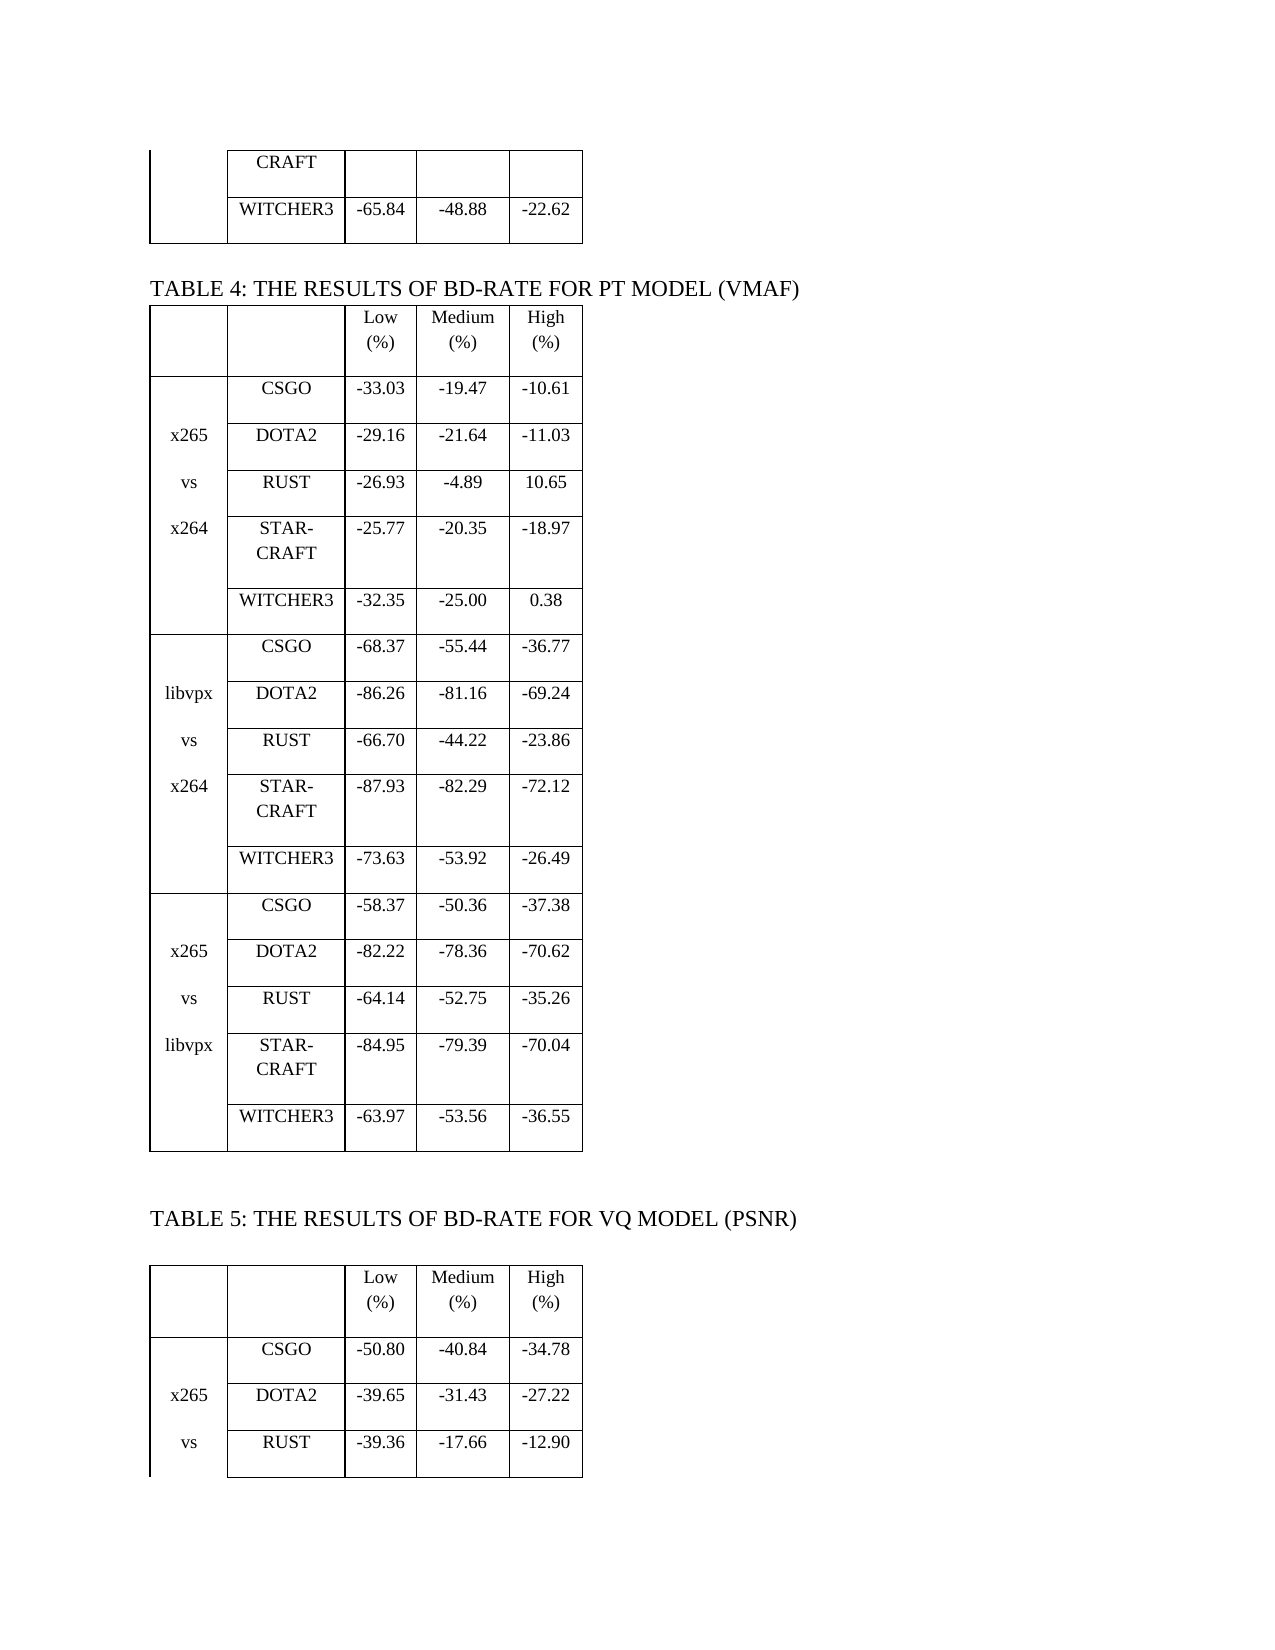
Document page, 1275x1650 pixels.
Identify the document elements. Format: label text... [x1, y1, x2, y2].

table_cell -29.16 [346, 424, 416, 469]
table_cell -31.43 [417, 1384, 509, 1430]
table_cell 0.38 [510, 589, 582, 634]
table_cell -25.00 [417, 589, 509, 634]
table_cell [151, 377, 227, 423]
table_cell -78.36 [417, 940, 509, 986]
table_cell -70.62 [510, 940, 582, 986]
table_cell -50.36 [417, 894, 509, 939]
table_cell -19.47 [417, 377, 509, 423]
table_cell -32.35 [346, 589, 416, 634]
table_cell DOTA2 [228, 940, 344, 986]
table_cell -52.75 [417, 987, 509, 1032]
table_cell DOTA2 [228, 1384, 344, 1430]
table_cell [151, 1338, 227, 1383]
table_cell -40.84 [417, 1338, 509, 1383]
table_cell vs [151, 728, 227, 774]
table_cell -34.78 [510, 1338, 582, 1383]
table_cell -12.90 [510, 1431, 582, 1477]
text TABLE 4: THE RESULTS OF BD-RATE FOR PT MODEL (VMAF) [150, 274, 1125, 301]
table_cell -21.64 [417, 424, 509, 469]
table_cell -82.22 [346, 940, 416, 986]
table_cell x265 [151, 939, 227, 986]
table_cell -53.56 [417, 1105, 509, 1151]
table_header Low (%) [346, 1266, 416, 1337]
table_cell -4.89 [417, 471, 509, 516]
table_cell x264 [151, 516, 227, 588]
table_cell -65.84 [346, 198, 416, 243]
table_cell -79.39 [417, 1034, 509, 1104]
table_cell [151, 150, 227, 197]
table_cell vs [151, 986, 227, 1032]
table_cell RUST [228, 987, 344, 1032]
table_header [228, 306, 344, 376]
table_cell -27.22 [510, 1384, 582, 1430]
table_cell -73.63 [346, 847, 416, 892]
table_cell [151, 588, 227, 634]
table_cell x265 [151, 1383, 227, 1430]
text TABLE 5: THE RESULTS OF BD-RATE FOR VQ MODEL (PSNR) [150, 1205, 1125, 1231]
table_header Medium (%) [417, 1266, 509, 1337]
table_header Low (%) [346, 306, 416, 376]
table_cell -26.93 [346, 471, 416, 516]
table_cell -68.37 [346, 635, 416, 681]
table_header [151, 306, 227, 376]
table_cell -37.38 [510, 894, 582, 939]
table_cell -18.97 [510, 517, 582, 588]
table_cell DOTA2 [228, 682, 344, 728]
table_cell -36.55 [510, 1105, 582, 1151]
table_cell -33.03 [346, 377, 416, 423]
table_cell -22.62 [510, 198, 582, 243]
table_cell -64.14 [346, 987, 416, 1032]
table_cell [417, 151, 509, 197]
table_cell CSGO [228, 1338, 344, 1383]
table_cell [151, 846, 227, 892]
table_cell x264 [151, 774, 227, 846]
table_cell vs [151, 1430, 227, 1477]
table_cell vs [151, 470, 227, 516]
table_cell -84.95 [346, 1034, 416, 1104]
table_cell WITCHER3 [228, 589, 344, 634]
table_header [228, 1266, 344, 1337]
table_cell RUST [228, 1431, 344, 1477]
table_cell -81.16 [417, 682, 509, 728]
table_cell -20.35 [417, 517, 509, 588]
table_cell [151, 1104, 227, 1151]
table_cell STAR-CRAFT [228, 1034, 344, 1104]
table_cell [510, 151, 582, 197]
table_cell CSGO [228, 377, 344, 423]
table_cell STAR-CRAFT [228, 775, 344, 846]
table_cell DOTA2 [228, 424, 344, 469]
table_header [151, 1266, 227, 1337]
table_cell WITCHER3 [228, 198, 344, 243]
table_cell -72.12 [510, 775, 582, 846]
table_cell CRAFT [228, 151, 344, 197]
table_cell -39.65 [346, 1384, 416, 1430]
table_cell CSGO [228, 635, 344, 681]
table_header High (%) [510, 306, 582, 376]
table_cell -63.97 [346, 1105, 416, 1151]
table_cell -55.44 [417, 635, 509, 681]
table_cell -70.04 [510, 1034, 582, 1104]
table_header High (%) [510, 1266, 582, 1337]
table_cell WITCHER3 [228, 1105, 344, 1151]
table_cell -17.66 [417, 1431, 509, 1477]
table_cell -53.92 [417, 847, 509, 892]
table_cell [151, 197, 227, 243]
table_cell -36.77 [510, 635, 582, 681]
table_cell WITCHER3 [228, 847, 344, 892]
table_cell 10.65 [510, 471, 582, 516]
table_cell libvpx [151, 681, 227, 728]
table_cell -10.61 [510, 377, 582, 423]
table_cell -26.49 [510, 847, 582, 892]
table_cell [151, 894, 227, 939]
table_cell -48.88 [417, 198, 509, 243]
table_cell -87.93 [346, 775, 416, 846]
table_cell CSGO [228, 894, 344, 939]
table_cell RUST [228, 729, 344, 774]
table_cell [151, 635, 227, 681]
table_cell -39.36 [346, 1431, 416, 1477]
table_cell -82.29 [417, 775, 509, 846]
table_header Medium (%) [417, 306, 509, 376]
table_cell -58.37 [346, 894, 416, 939]
table_cell -50.80 [346, 1338, 416, 1383]
table_cell RUST [228, 471, 344, 516]
table_cell -35.26 [510, 987, 582, 1032]
table_cell x265 [151, 423, 227, 469]
table_cell libvpx [151, 1033, 227, 1104]
table_cell -69.24 [510, 682, 582, 728]
table_cell [346, 151, 416, 197]
table_cell -66.70 [346, 729, 416, 774]
table_cell -44.22 [417, 729, 509, 774]
table_cell -11.03 [510, 424, 582, 469]
table_cell -23.86 [510, 729, 582, 774]
table_cell -25.77 [346, 517, 416, 588]
table_cell -86.26 [346, 682, 416, 728]
table_cell STAR-CRAFT [228, 517, 344, 588]
